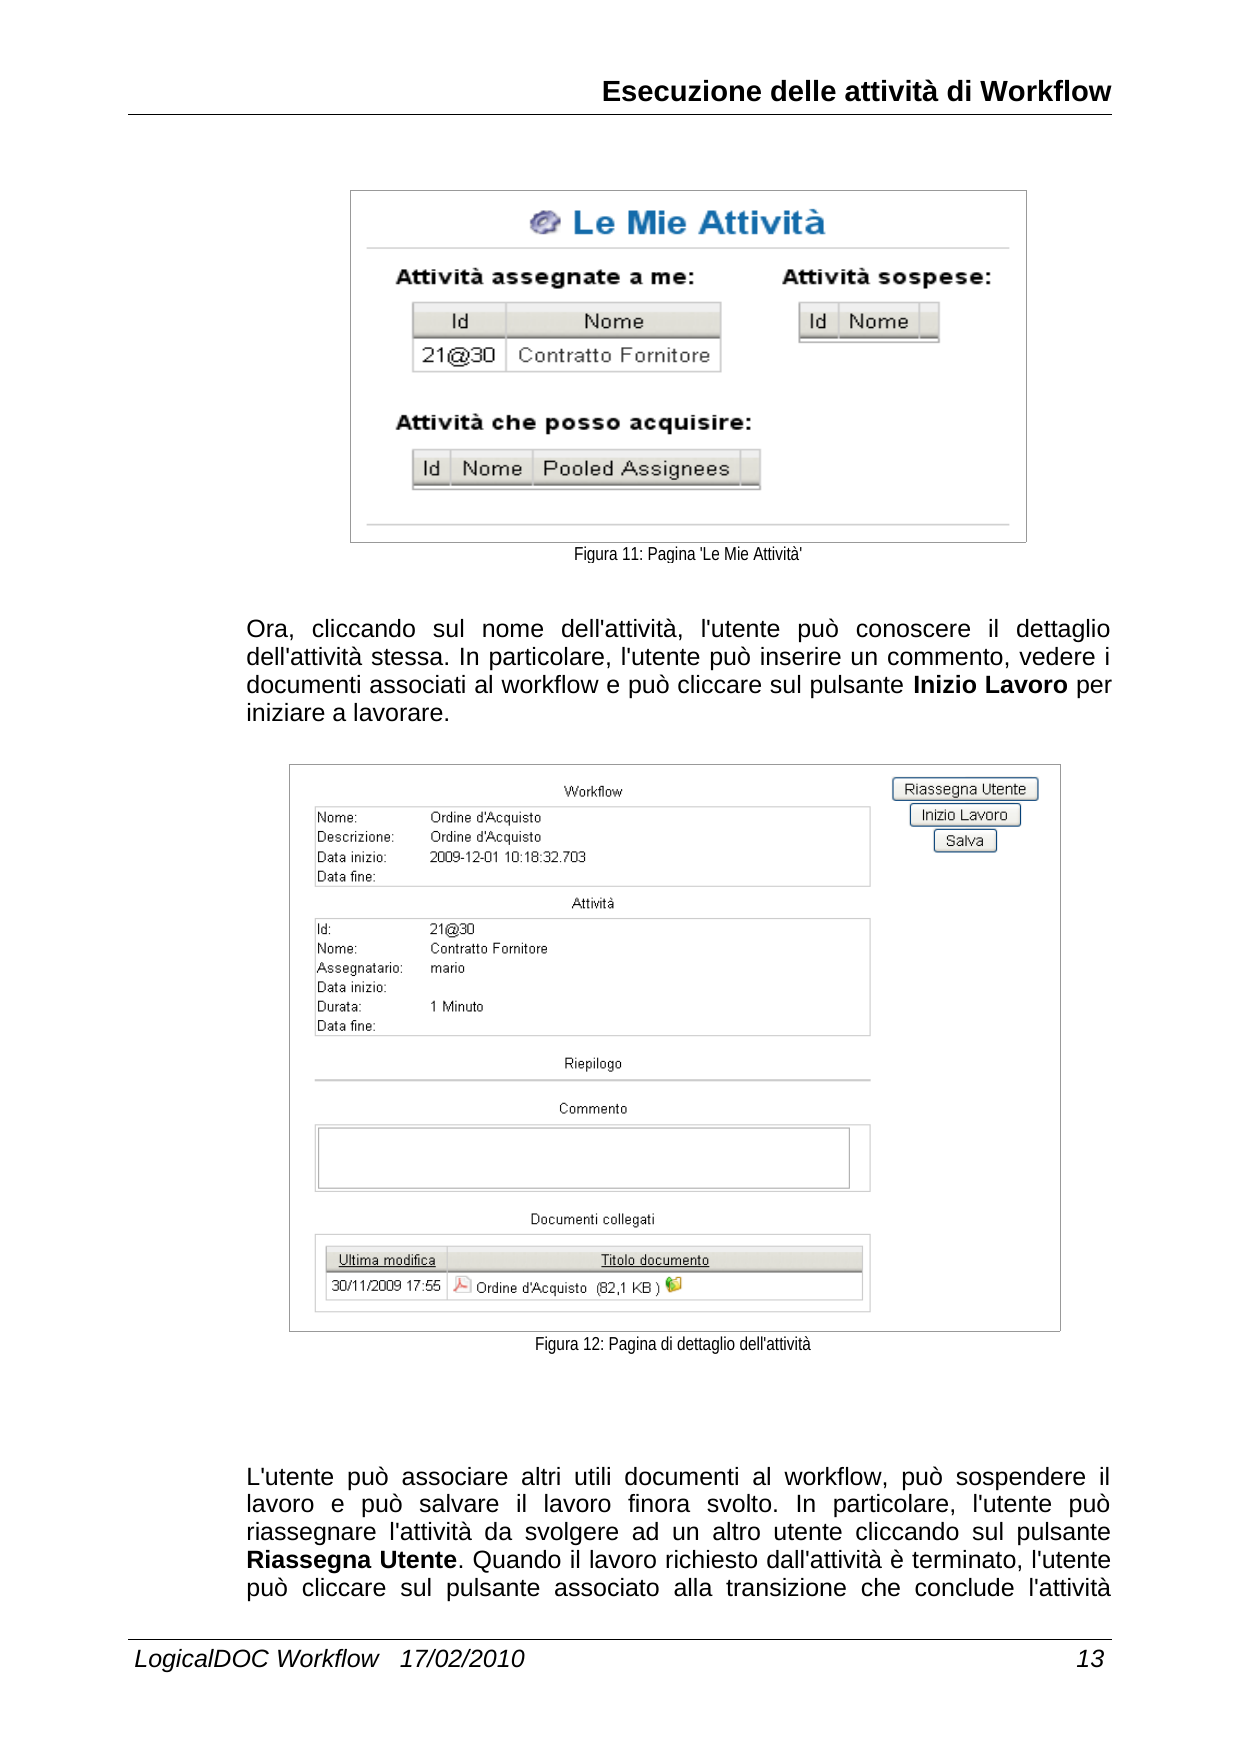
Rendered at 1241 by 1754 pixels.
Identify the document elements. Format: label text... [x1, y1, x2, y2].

text Ora, cliccando sul nome dell'attività, l'utente può conoscere il dettaglio dell'attività stessa. In particolare, l'utente può inserire un commento, vedere i documenti associati al workflow e può cliccare sul pulsante Inizio Lavoro per iniziare a lavorare. [246, 615, 1112, 727]
text Figura 12: Pagina di dettaglio dell'attività [288, 1331, 1057, 1353]
text L'utente può associare altri utili documenti al workflow, può sospendere il lavoro e può salvare il lavoro finora svolto. In particolare, l'utente può riassegnare l'attività da svolgere ad un altro utente cliccando sul pulsante Riassegna Utente. Quando il lavoro richiesto dall'attività è terminato, l'utente può cliccare sul pulsante associato alla transizione che conclude l'attività [246, 1462, 1112, 1602]
text Figura 11: Pagina 'Le Mie Attività' [347, 190, 1028, 562]
